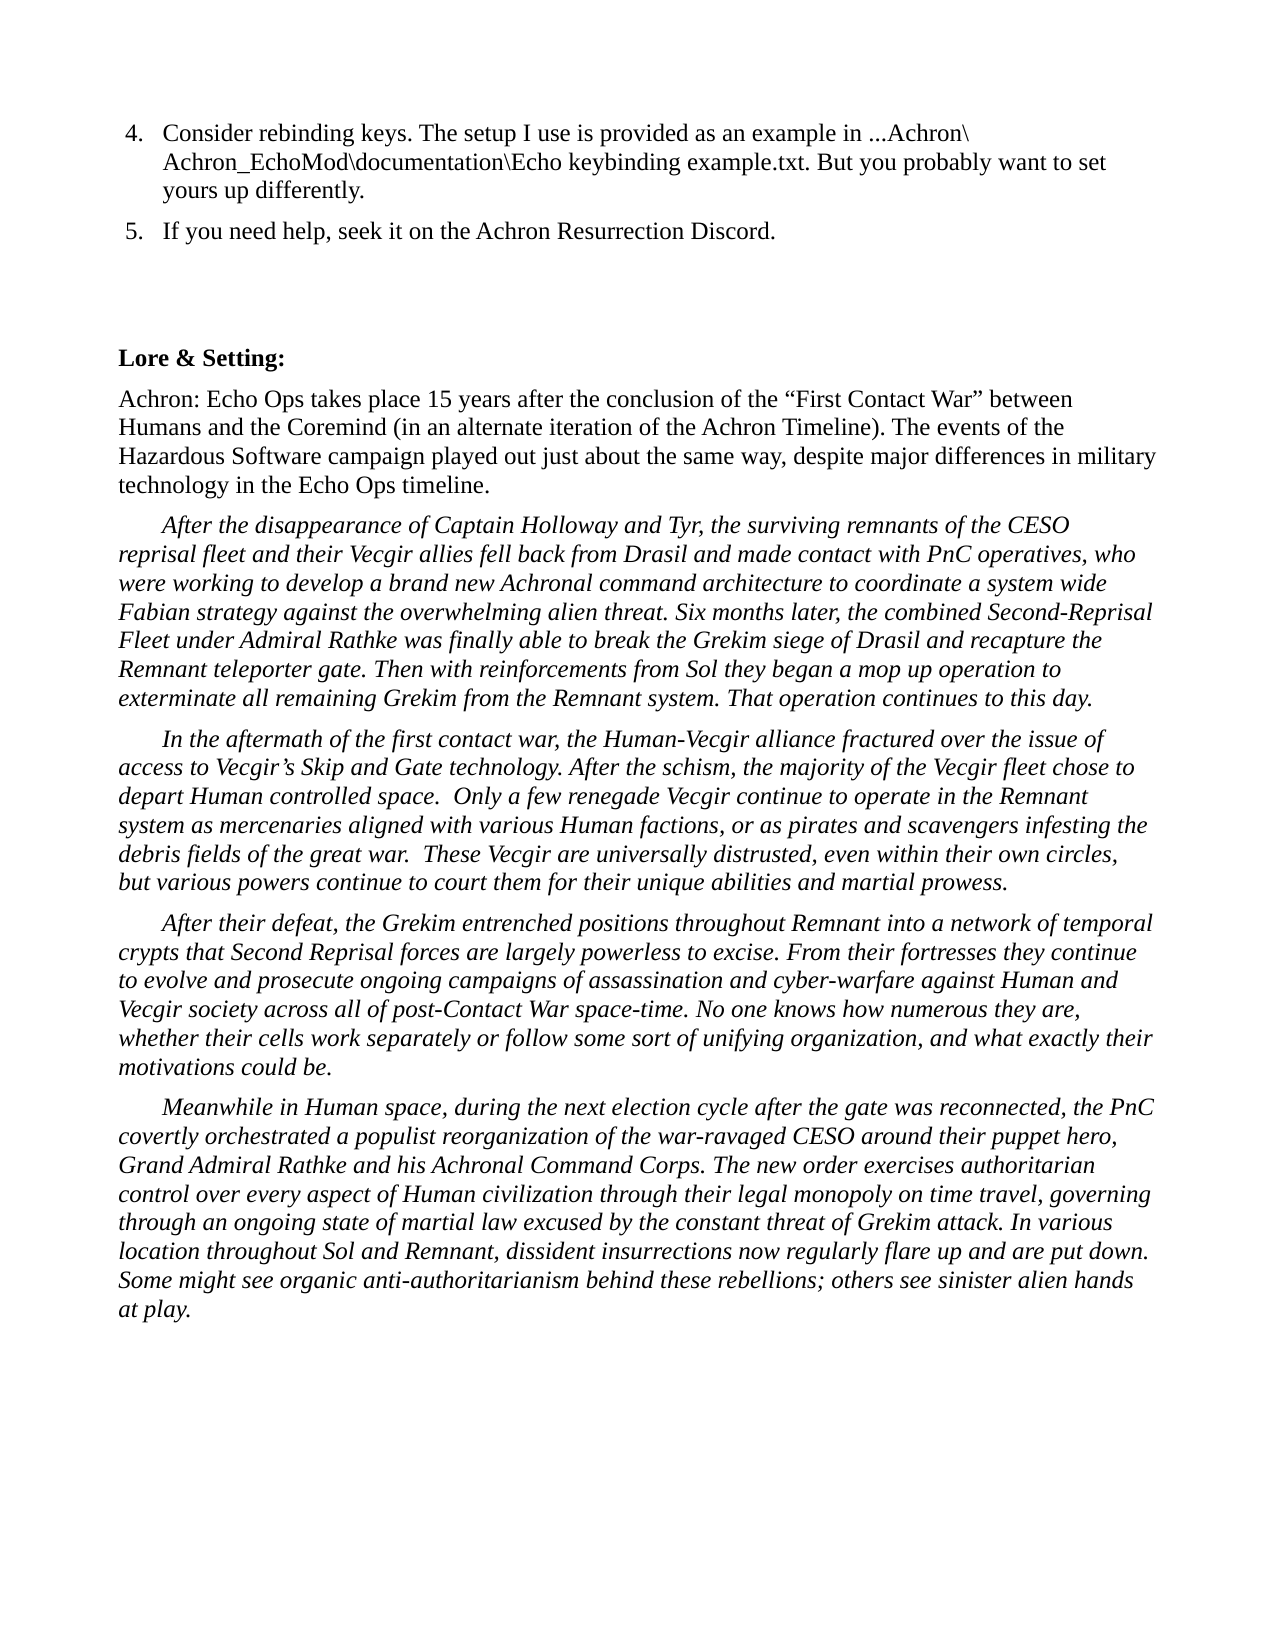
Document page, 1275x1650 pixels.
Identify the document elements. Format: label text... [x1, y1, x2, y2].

text After their defeat, the Grekim entrenched positions throughout Remnant into a network of temporal crypts that Second Reprisal forces are largely powerless to excise. From their fortresses they continue to evolve and prosecute ongoing campaigns of assassination and cyber-warfare against Human and Vecgir society across all of post-Contact War space-time. No one knows how numerous they are, whether their cells work separately or follow some sort of unifying organization, and what exactly their motivations could be. [118, 908, 1157, 1081]
text Meanwhile in Human space, during the next election cycle after the gate was reconnected, the PnC covertly orchestrated a populist reorganization of the war-ravaged CESO around their puppet hero, Grand Admiral Rathke and his Achronal Command Corps. The new order exercises authoritarian control over every aspect of Human civilization through their legal monopoly on time travel, governing through an ongoing state of martial law excused by the constant threat of Grekim attack. In various location throughout Sol and Remnant, dissident insurrections now regularly flare up and are put down. Some might see organic anti-authoritarianism behind these rebellions; others see sinister alien hands at play. [118, 1092, 1157, 1322]
text In the aftermath of the first contact war, the Human-Vecgir alliance fractured over the issue of access to Vecgir’s Skip and Gate technology. After the schism, the majority of the Vecgir fleet chose to depart Human controlled space. Only a few renegade Vecgir continue to operate in the Remnant system as mercenaries aligned with various Human factions, or as pirates and scavengers infesting the debris fields of the great war. These Vecgir are universally distrusted, even within their own circles, but various powers continue to court them for their unique abilities and martial prowess. [118, 724, 1157, 896]
list If you need help, seek it on the Achron Resurrection Discord. [125, 216, 1157, 245]
list Consider rebinding keys. The setup I use is provided as an example in ...Achron\Achron_EchoMod\documentation\Echo keybinding example.txt. But you probably want to set yours up differently. [125, 118, 1157, 204]
text Lore & Setting: [118, 343, 1157, 372]
text Achron: Echo Ops takes place 15 years after the conclusion of the “First Contact War” between Humans and the Coremind (in an alternate iteration of the Achron Timeline). The events of the Hazardous Software campaign played out just about the same way, despite major differences in military technology in the Echo Ops timeline. [118, 384, 1157, 499]
text After the disappearance of Captain Holloway and Tyr, the surviving remnants of the CESO reprisal fleet and their Vecgir allies fell back from Drasil and made contact with PnC operatives, who were working to develop a brand new Achronal command architecture to coordinate a system wide Fabian strategy against the overwhelming alien threat. Six months later, the combined Second-Reprisal Fleet under Admiral Rathke was finally able to break the Grekim siege of Drasil and recapture the Remnant teleporter gate. Then with reinforcements from Sol they began a mop up operation to exterminate all remaining Grekim from the Remnant system. That operation continues to this day. [118, 511, 1157, 712]
